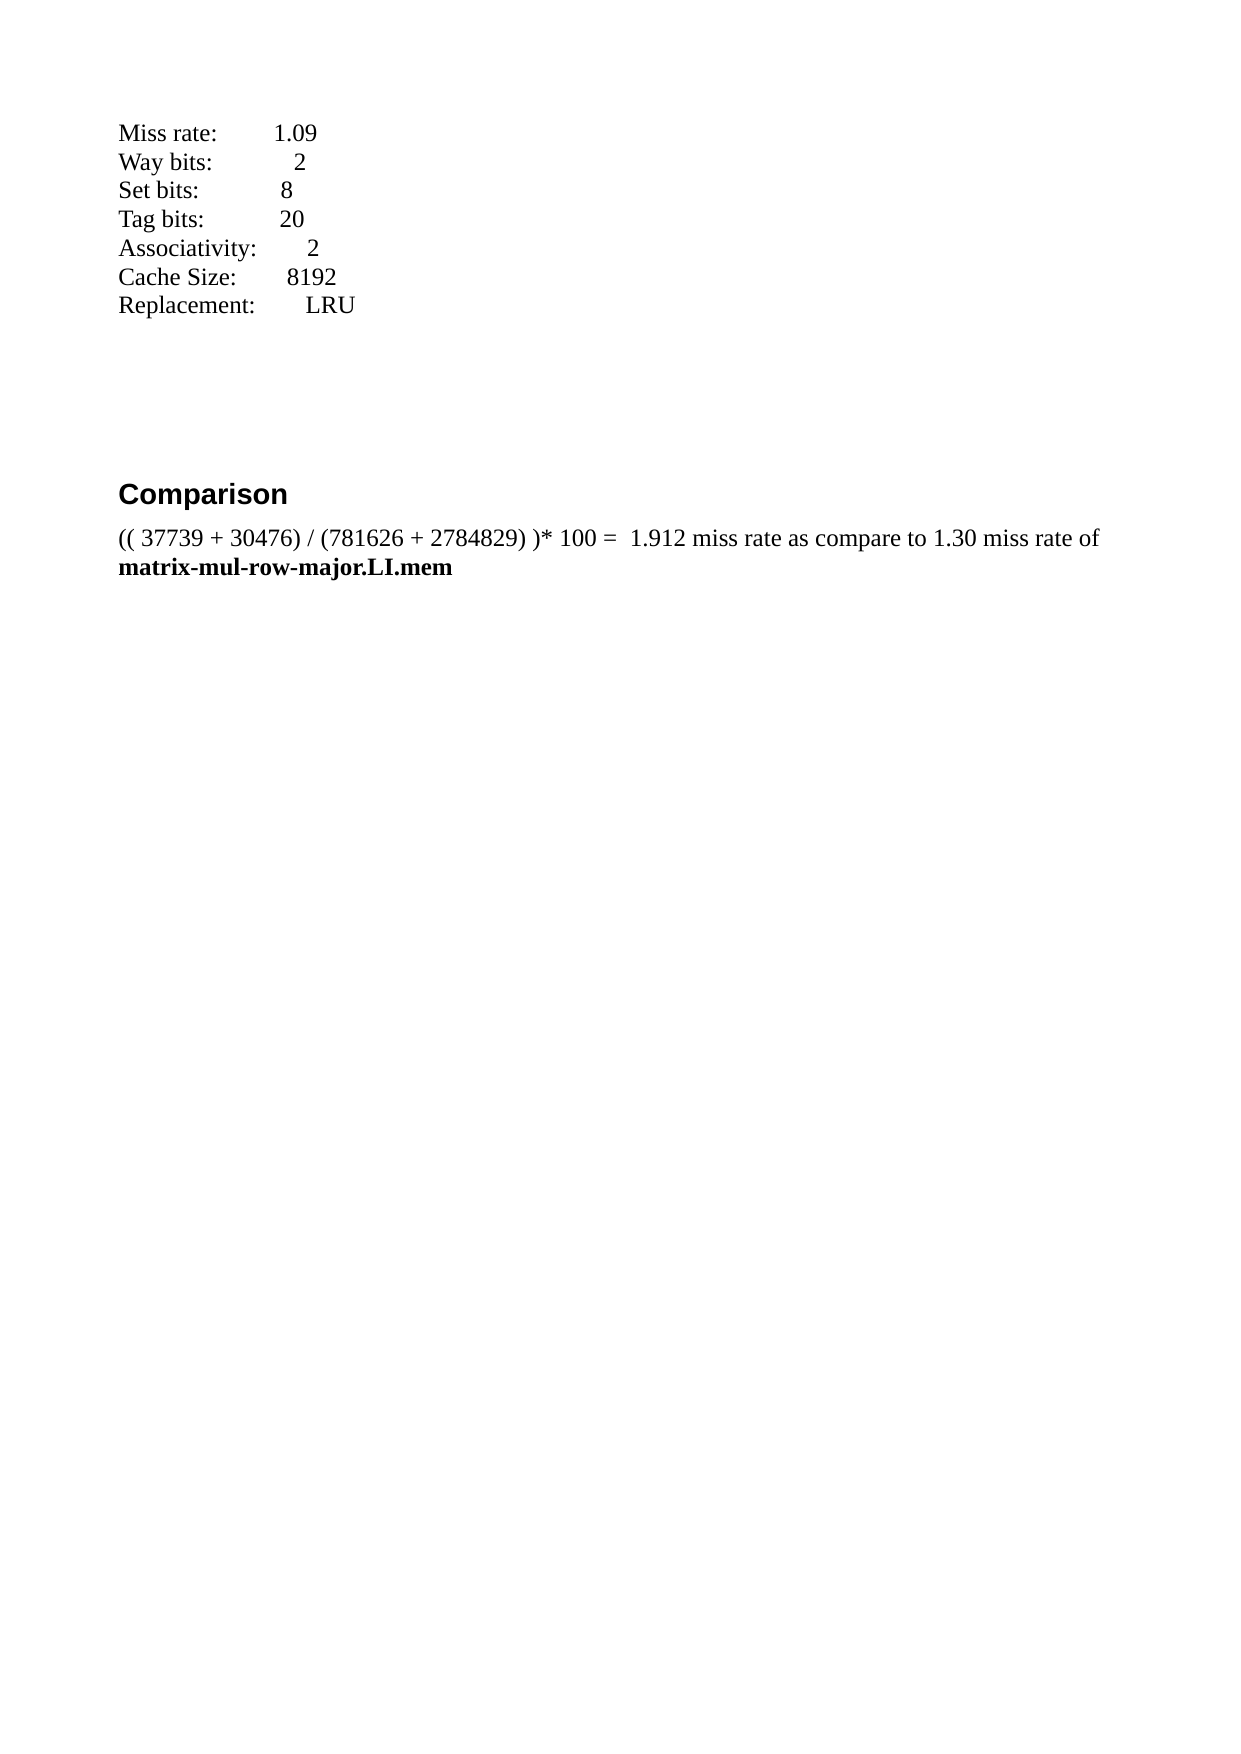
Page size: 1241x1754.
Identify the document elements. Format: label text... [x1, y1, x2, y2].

table_header Miss rate: 1.09 Way bits: 2 Set bits: 8 Tag bits: 20 Associativity: 2 Cache Size: 8192 Replacement: LRU [118, 118, 1122, 319]
text (( 37739 + 30476) / (781626 + 2784829) )* 100 = 1.912 miss rate as compare to 1.30 miss rate of matrix-mul-row-major.LI.mem [118, 523, 1122, 580]
subtitle Comparison [118, 477, 1122, 510]
